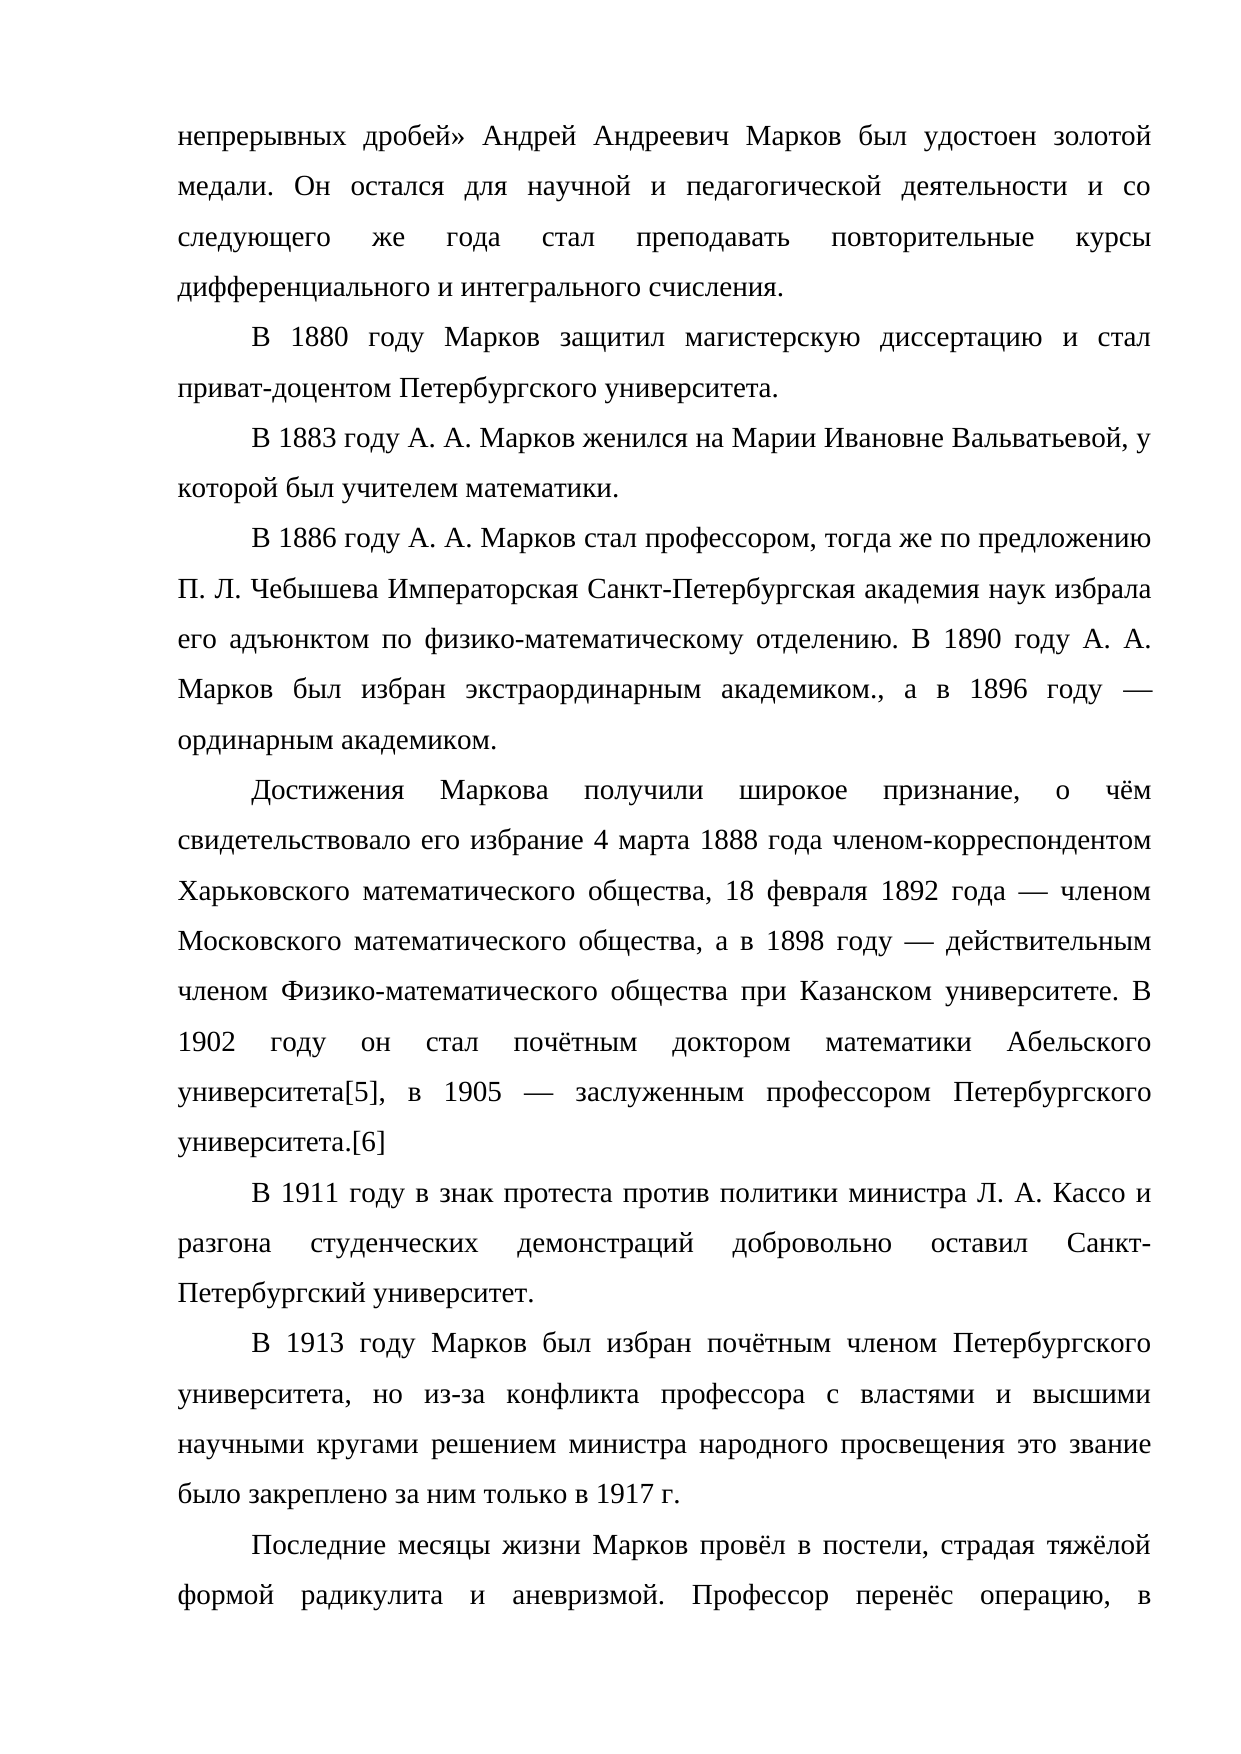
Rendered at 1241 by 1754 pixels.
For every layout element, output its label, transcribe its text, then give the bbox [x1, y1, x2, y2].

text Достижения Маркова получили широкое признание, о чём свидетельствовало его избрание 4 марта 1888 года членом-корреспондентом Харьковского математического общества, 18 февраля 1892 года — членом Московского математического общества, а в 1898 году — действительным членом Физико-математического общества при Казанском университете. В 1902 году он стал почётным доктором математики Абельского университета[5], в 1905 — заслуженным профессором Петербургского университета.[6] [177, 772, 1152, 1158]
text В 1913 году Марков был избран почётным членом Петербургского университета, но из-за конфликта профессора с властями и высшими научными кругами решением министра народного просвещения это звание было закреплено за ним только в 1917 г. [177, 1326, 1152, 1510]
text В 1880 году Марков защитил магистерскую диссертацию и стал приват-доцентом Петербургского университета. [177, 319, 1152, 403]
text В 1911 году в знак протеста против политики министра Л. А. Кассо и разгона студенческих демонстраций добровольно оставил Санкт-Петербургский университет. [177, 1175, 1152, 1309]
text В 1886 году А. А. Марков стал профессором, тогда же по предложению П. Л. Чебышева Императорская Санкт-Петербургская академия наук избрала его адъюнктом по физико-математическому отделению. В 1890 году А. А. Марков был избран экстраординарным академиком., а в 1896 году — ординарным академиком. [177, 521, 1152, 755]
text непрерывных дробей» Андрей Андреевич Марков был удостоен золотой медали. Он остался для научной и педагогической деятельности и со следующего же года стал преподавать повторительные курсы дифференциального и интегрального счисления. [177, 118, 1152, 303]
text В 1883 году А. А. Марков женился на Марии Ивановне Вальватьевой, у которой был учителем математики. [177, 420, 1152, 504]
text Последние месяцы жизни Марков провёл в постели, страдая тяжёлой формой радикулита и аневризмой. Профессор перенёс операцию, в [177, 1527, 1152, 1611]
